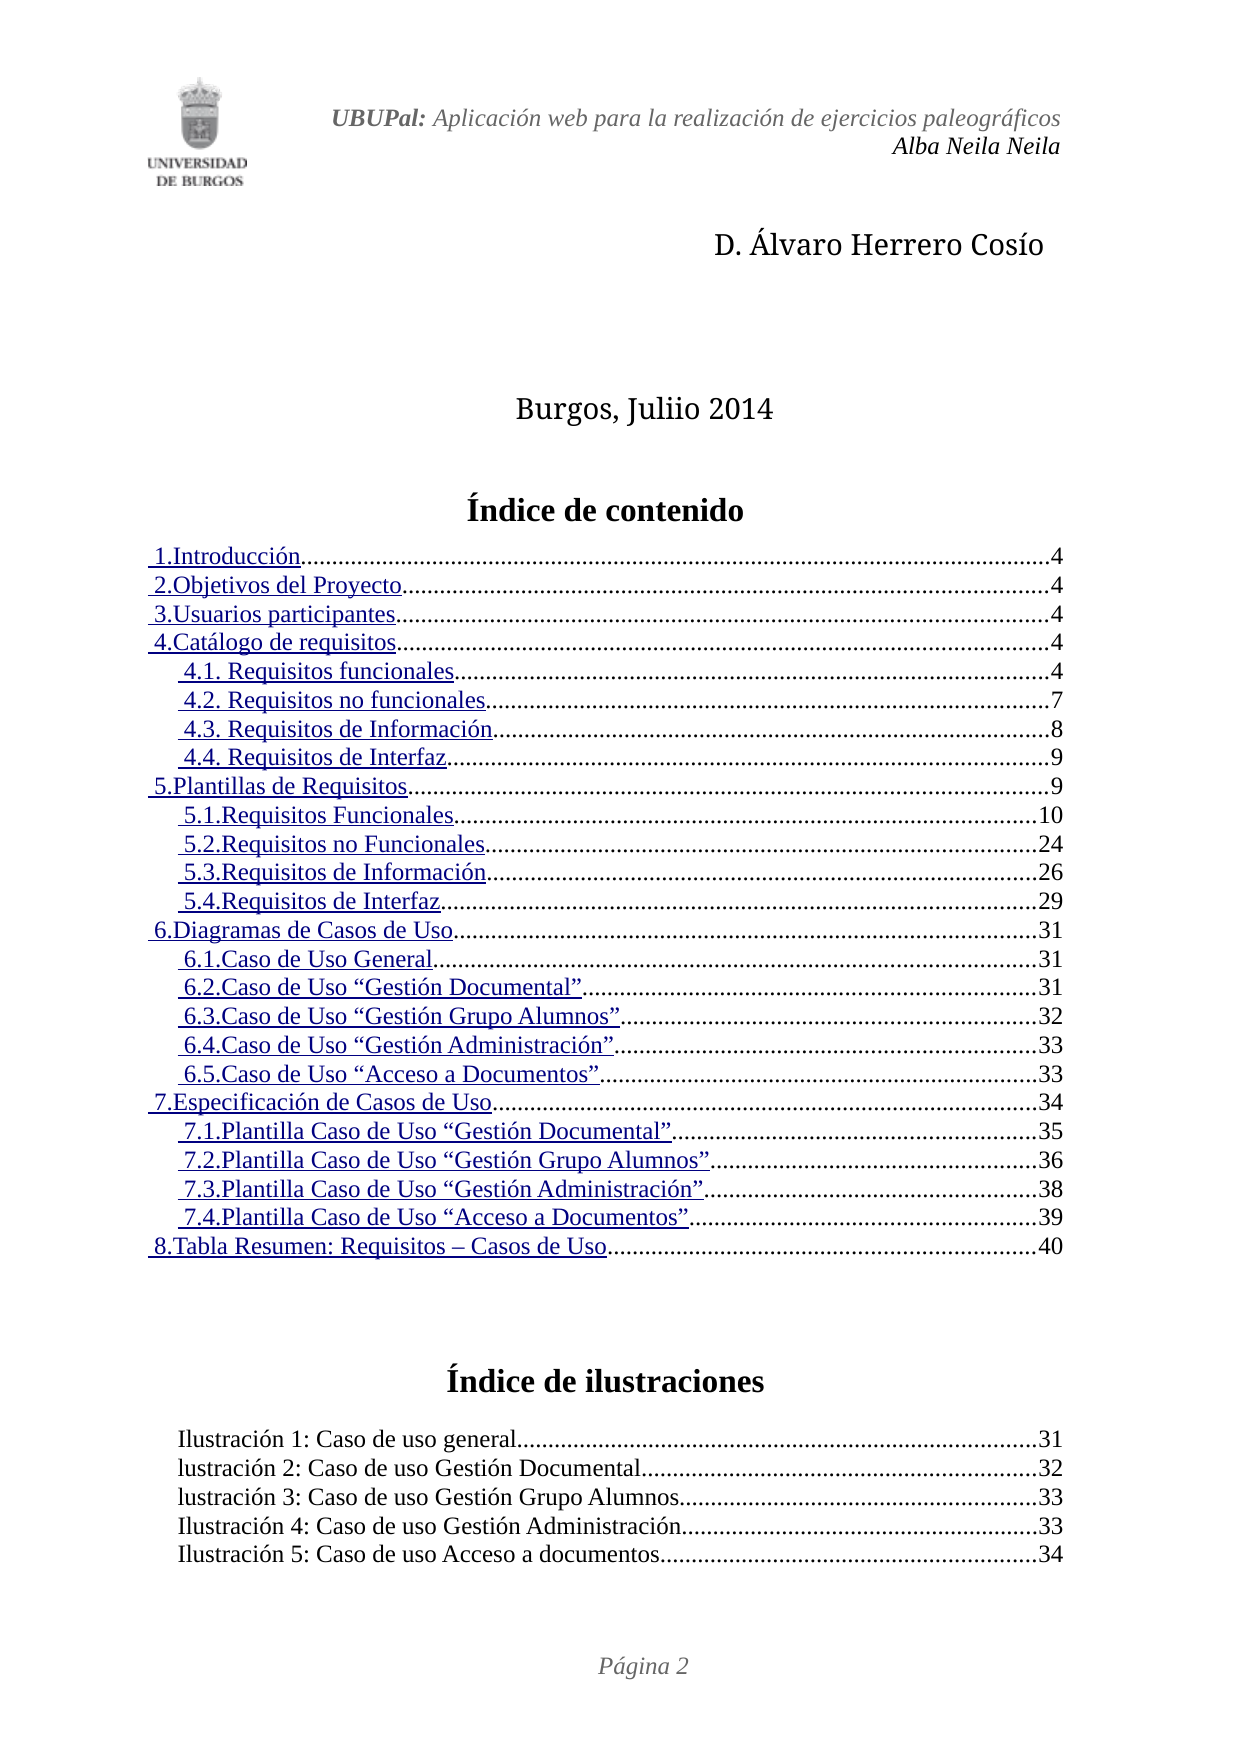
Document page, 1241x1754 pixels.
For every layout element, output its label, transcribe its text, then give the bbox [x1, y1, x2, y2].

text 4.2. Requisitos no funcionales 7 [177, 685, 1063, 714]
table_cell [148, 218, 616, 269]
text 6.5.Caso de Uso “Acceso a Documentos” 33 [177, 1059, 1063, 1087]
text 6.4.Caso de Uso “Gestión Administración” 33 [177, 1030, 1063, 1059]
text 5.2.Requisitos no Funcionales 24 [177, 829, 1063, 857]
text 7.Especificación de Casos de Uso 34 [148, 1087, 1063, 1116]
picture [147, 77, 247, 186]
text lustración 3: Caso de uso Gestión Grupo Alumnos 33 [177, 1482, 1063, 1511]
text 4.3. Requisitos de Información 8 [177, 714, 1063, 742]
text 7.2.Plantilla Caso de Uso “Gestión Grupo Alumnos” 36 [177, 1145, 1063, 1174]
text 6.Diagramas de Casos de Uso 31 [148, 915, 1063, 944]
text Ilustración 5: Caso de uso Acceso a documentos 34 [177, 1539, 1063, 1568]
text 6.3.Caso de Uso “Gestión Grupo Alumnos” 32 [177, 1001, 1063, 1030]
text 5.Plantillas de Requisitos 9 [148, 771, 1063, 800]
text 4.Catálogo de requisitos 4 [148, 627, 1063, 656]
text 1.Introducción 4 [148, 541, 1063, 570]
text 7.3.Plantilla Caso de Uso “Gestión Administración” 38 [177, 1174, 1063, 1202]
table_cell D. Álvaro Herrero Cosío [616, 218, 1064, 269]
text Ilustración 4: Caso de uso Gestión Administración 33 [177, 1511, 1063, 1539]
text 8.Tabla Resumen: Requisitos – Casos de Uso 40 [148, 1231, 1063, 1260]
subtitle Índice de contenido [148, 490, 1063, 529]
text 5.3.Requisitos de Información 26 [177, 857, 1063, 886]
text 5.1.Requisitos Funcionales 10 [177, 800, 1063, 829]
text Ilustración 1: Caso de uso general 31 [177, 1424, 1063, 1453]
text 4.1. Requisitos funcionales 4 [177, 656, 1063, 685]
text 7.1.Plantilla Caso de Uso “Gestión Documental” 35 [177, 1116, 1063, 1145]
text 4.4. Requisitos de Interfaz 9 [177, 742, 1063, 771]
subtitle Índice de ilustraciones [148, 1361, 1063, 1400]
text 6.2.Caso de Uso “Gestión Documental” 31 [177, 972, 1063, 1001]
text 7.4.Plantilla Caso de Uso “Acceso a Documentos” 39 [177, 1202, 1063, 1231]
text lustración 2: Caso de uso Gestión Documental 32 [177, 1453, 1063, 1482]
text 5.4.Requisitos de Interfaz 29 [177, 886, 1063, 915]
text Burgos, Juliio 2014 [226, 388, 1063, 428]
text 6.1.Caso de Uso General 31 [177, 944, 1063, 972]
text 2.Objetivos del Proyecto 4 [148, 570, 1063, 599]
text 3.Usuarios participantes 4 [148, 599, 1063, 627]
